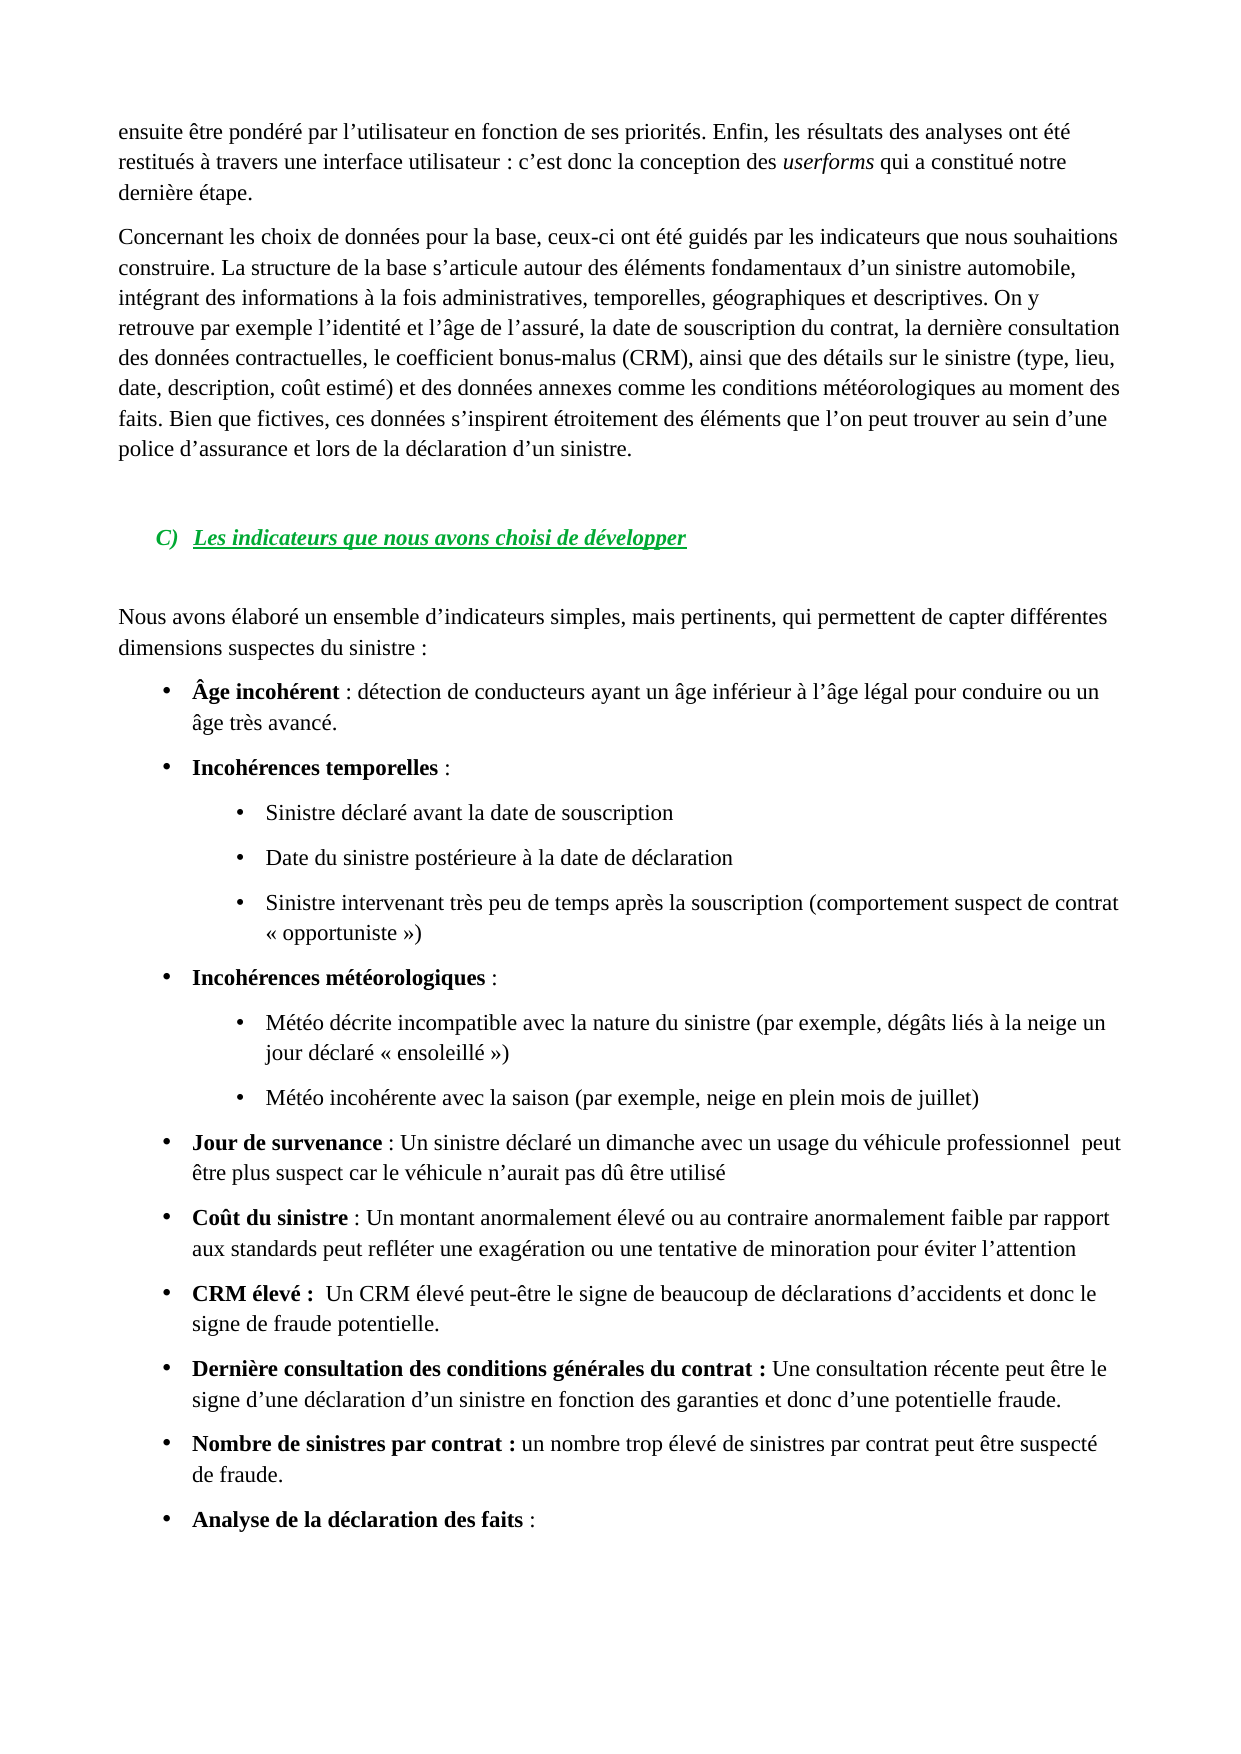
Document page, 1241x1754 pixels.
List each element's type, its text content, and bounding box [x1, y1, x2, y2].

text ensuite être pondéré par l’utilisateur en fonction de ses priorités. Enfin, les résultats des analyses ont été restitués à travers une interface utilisateur : c’est donc la conception des userforms qui a constitué notre dernière étape. [118, 118, 1122, 205]
text Nous avons élaboré un ensemble d’indicateurs simples, mais pertinents, qui permettent de capter différentes dimensions suspectes du sinistre : [118, 603, 1122, 660]
list Jour de survenance : Un sinistre déclaré un dimanche avec un usage du véhicule professionnel peut être plus suspect car le véhicule n’aurait pas dû être utilisé [162, 1129, 1122, 1186]
list Météo décrite incompatible avec la nature du sinistre (par exemple, dégâts liés à la neige un jour déclaré « ensoleillé ») [236, 1009, 1122, 1066]
list Nombre de sinistres par contrat : un nombre trop élevé de sinistres par contrat peut être suspecté de fraude. [162, 1431, 1122, 1487]
list Les indicateurs que nous avons choisi de développer [156, 524, 1122, 551]
list Dernière consultation des conditions générales du contrat : Une consultation récente peut être le signe d’une déclaration d’un sinistre en fonction des garanties et donc d’une potentielle fraude. [162, 1355, 1122, 1412]
list Météo incohérente avec la saison (par exemple, neige en plein mois de juillet) [236, 1084, 1122, 1110]
list Analyse de la déclaration des faits : [162, 1506, 1122, 1533]
list Incohérences temporelles : [162, 754, 1122, 781]
list Sinistre déclaré avant la date de souscription [236, 799, 1122, 826]
list Sinistre intervenant très peu de temps après la souscription (comportement suspect de contrat « opportuniste ») [236, 889, 1122, 945]
list CRM élevé : Un CRM élevé peut-être le signe de beaucoup de déclarations d’accidents et donc le signe de fraude potentielle. [162, 1280, 1122, 1337]
list Âge incohérent : détection de conducteurs ayant un âge inférieur à l’âge légal pour conduire ou un âge très avancé. [162, 678, 1122, 735]
list Coût du sinistre : Un montant anormalement élevé ou au contraire anormalement faible par rapport aux standards peut refléter une exagération ou une tentative de minoration pour éviter l’attention [162, 1204, 1122, 1261]
list Incohérences météorologiques : [162, 964, 1122, 991]
list Date du sinistre postérieure à la date de déclaration [236, 844, 1122, 870]
text Concernant les choix de données pour la base, ceux-ci ont été guidés par les indicateurs que nous souhaitions construire. La structure de la base s’articule autour des éléments fondamentaux d’un sinistre automobile, intégrant des informations à la fois administratives, temporelles, géographiques et descriptives. On y retrouve par exemple l’identité et l’âge de l’assuré, la date de souscription du contrat, la dernière consultation des données contractuelles, le coefficient bonus-malus (CRM), ainsi que des détails sur le sinistre (type, lieu, date, description, coût estimé) et des données annexes comme les conditions météorologiques au moment des faits. Bien que fictives, ces données s’inspirent étroitement des éléments que l’on peut trouver au sein d’une police d’assurance et lors de la déclaration d’un sinistre. [118, 223, 1122, 461]
